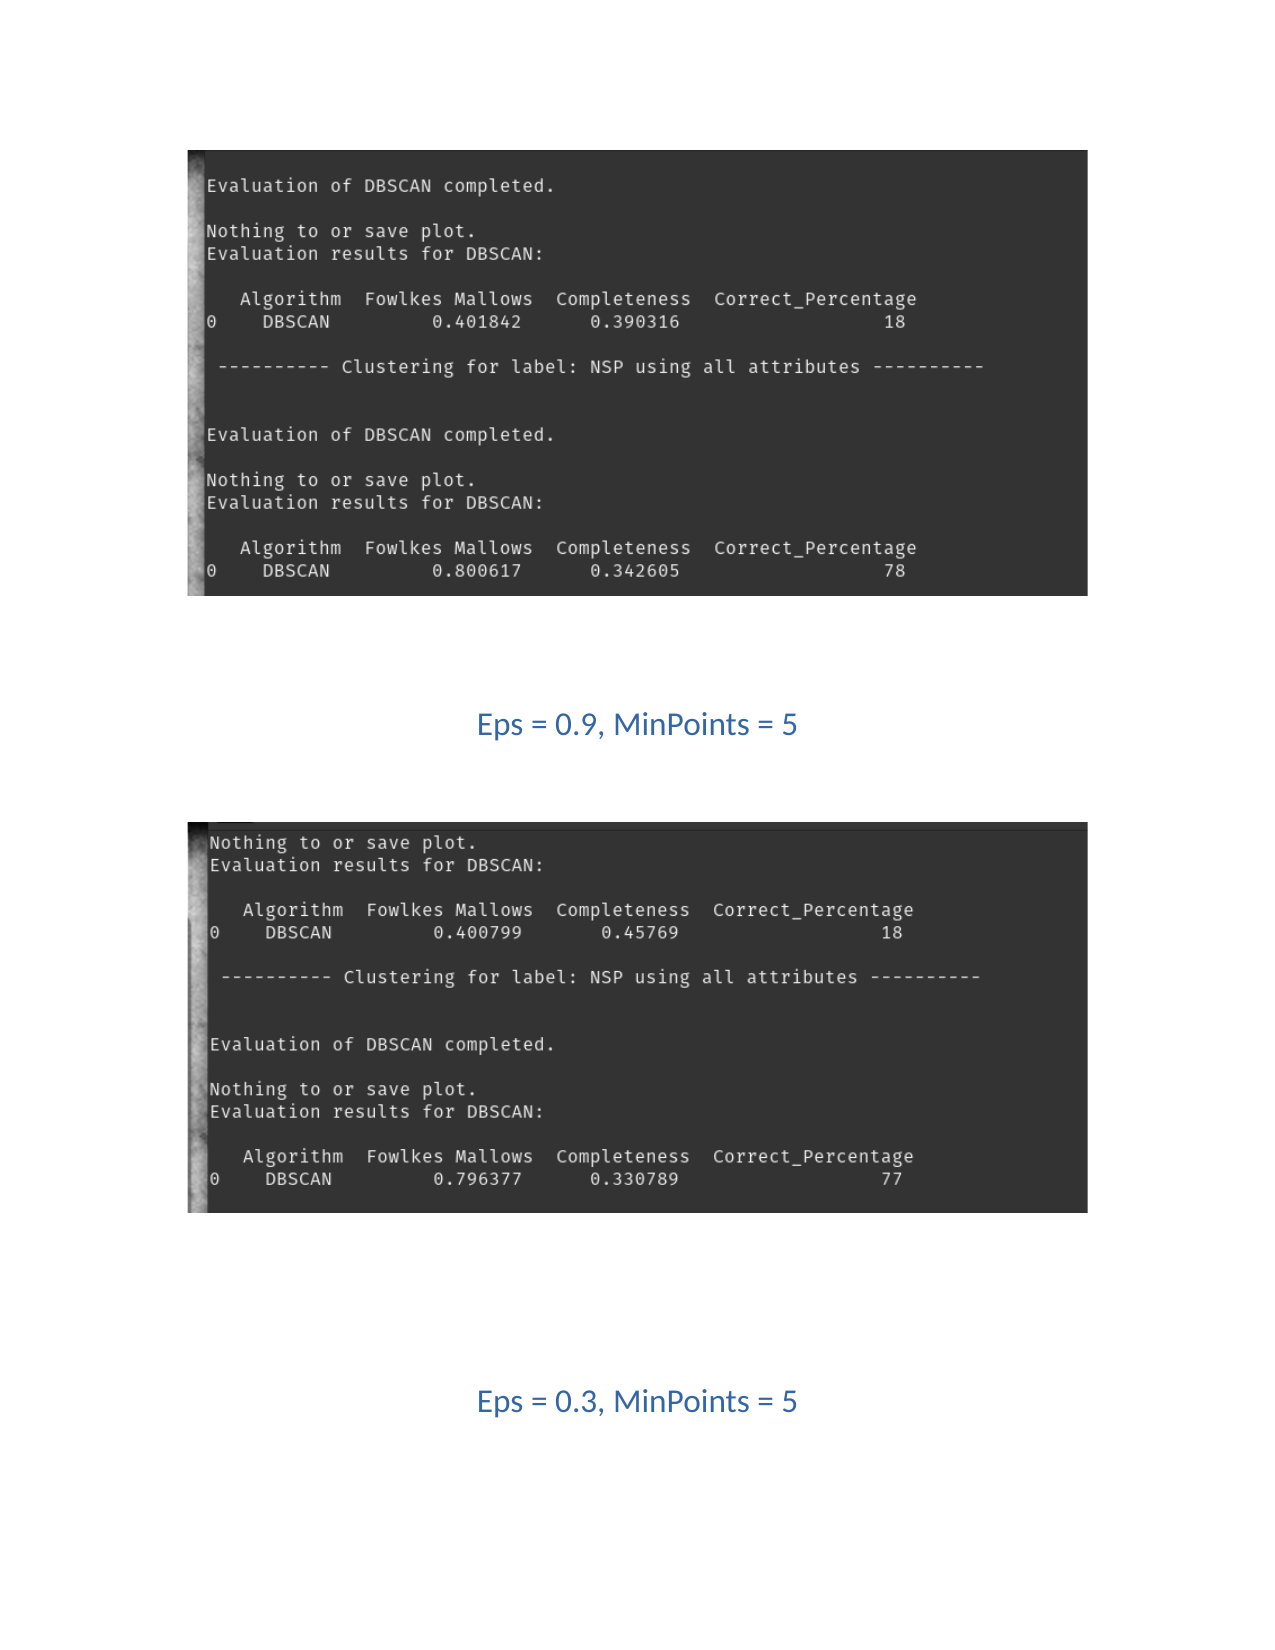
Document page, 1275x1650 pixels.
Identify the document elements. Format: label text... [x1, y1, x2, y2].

text Eps = 0.3, MinPoints = 5 [187, 1381, 1087, 1421]
text Eps = 0.9, MinPoints = 5 [187, 703, 1087, 744]
